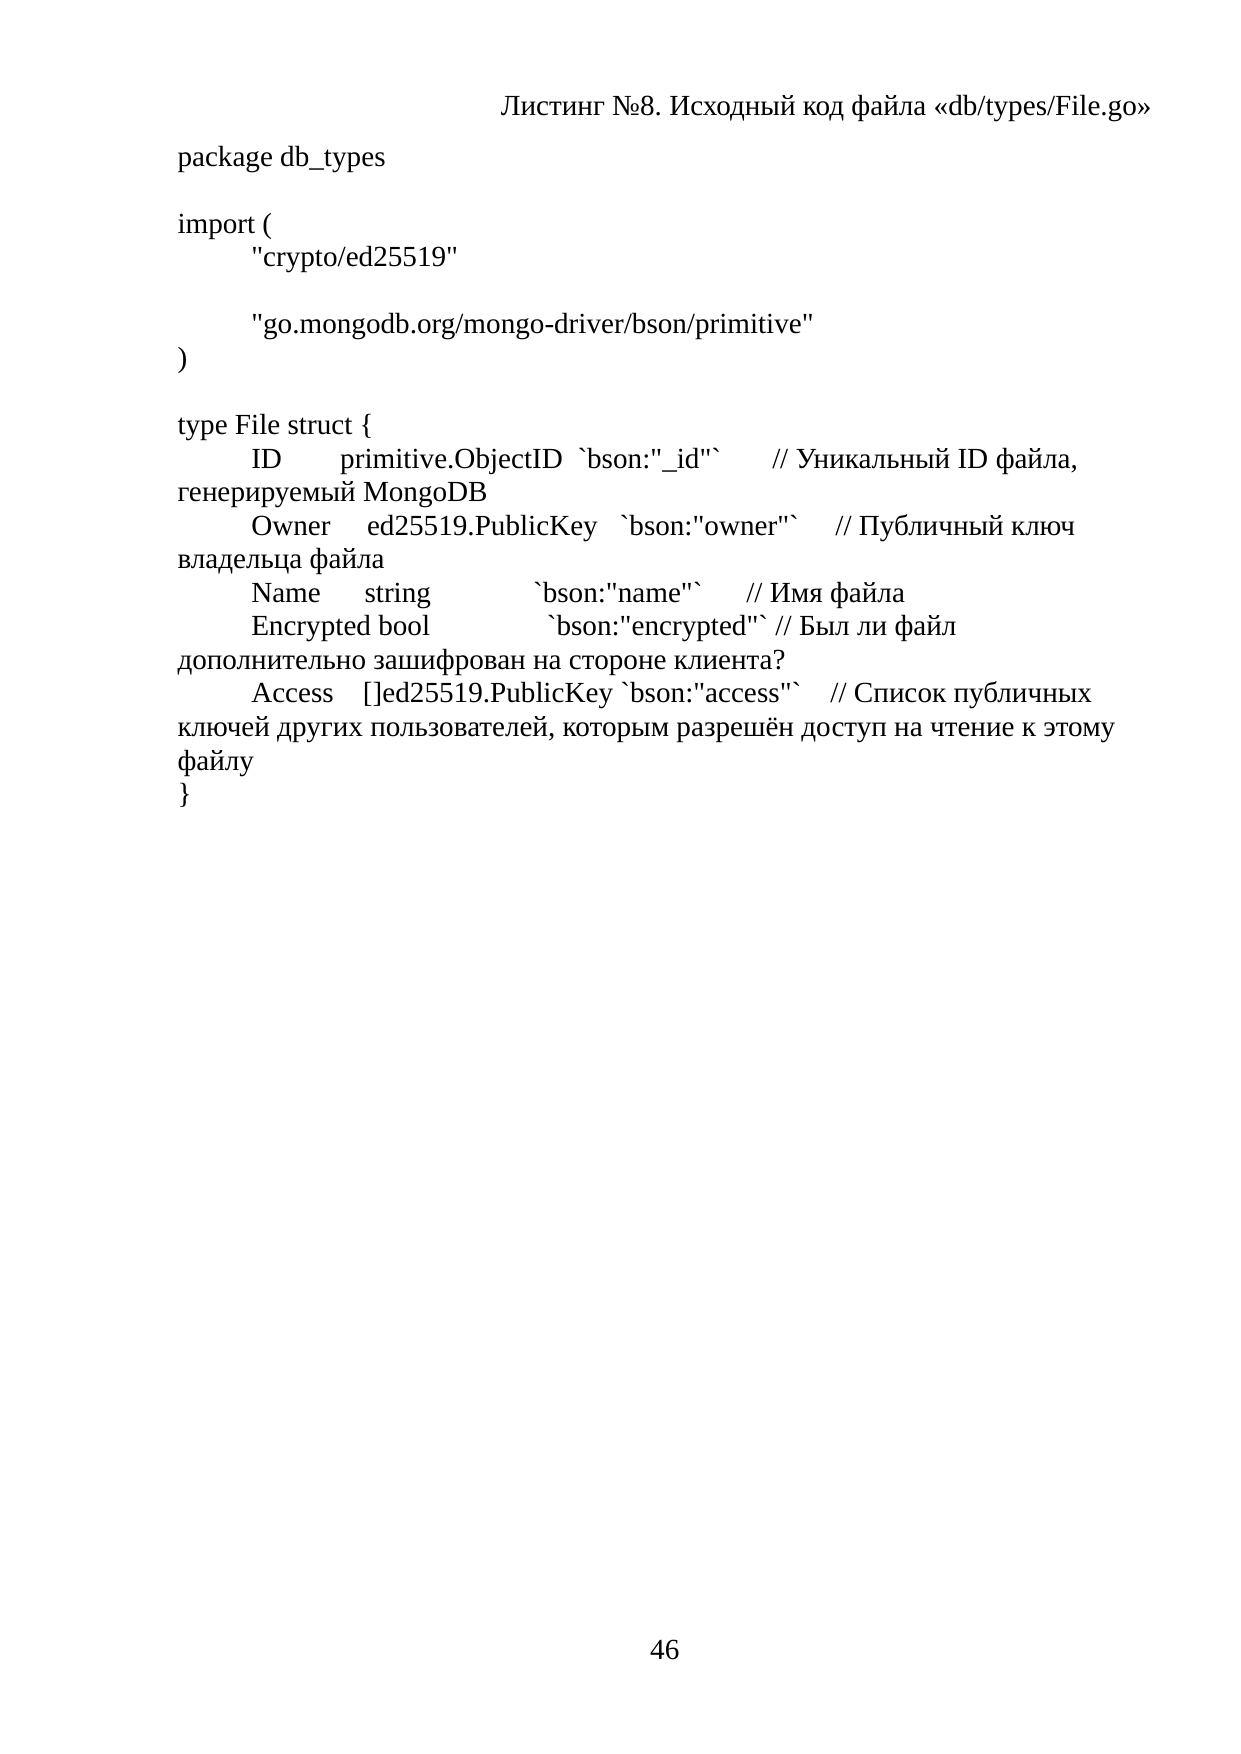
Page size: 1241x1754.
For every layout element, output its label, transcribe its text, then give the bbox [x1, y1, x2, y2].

text ID primitive.ObjectID `bson:"_id"` // Уникальный ID файла, генерируемый MongoDB [177, 441, 1152, 508]
text Листинг №8. Исходный код файла «db/types/File.go» [177, 88, 1152, 122]
text import ( [177, 206, 1152, 239]
text "crypto/ed25519" [177, 239, 1152, 273]
text type File struct { [177, 407, 1152, 441]
text Access []ed25519.PublicKey `bson:"access"` // Список публичных ключей других пользователей, которым разрешён доступ на чтение к этому файлу [177, 676, 1152, 776]
text package db_types [177, 139, 1152, 172]
text ) [177, 340, 1152, 374]
text Name string `bson:"name"` // Имя файла [177, 575, 1152, 608]
text Encrypted bool `bson:"encrypted"` // Был ли файл дополнительно зашифрован на стороне клиента? [177, 608, 1152, 676]
text Owner ed25519.PublicKey `bson:"owner"` // Публичный ключ владельца файла [177, 508, 1152, 575]
text "go.mongodb.org/mongo-driver/bson/primitive" [177, 307, 1152, 340]
text } [177, 776, 1152, 810]
